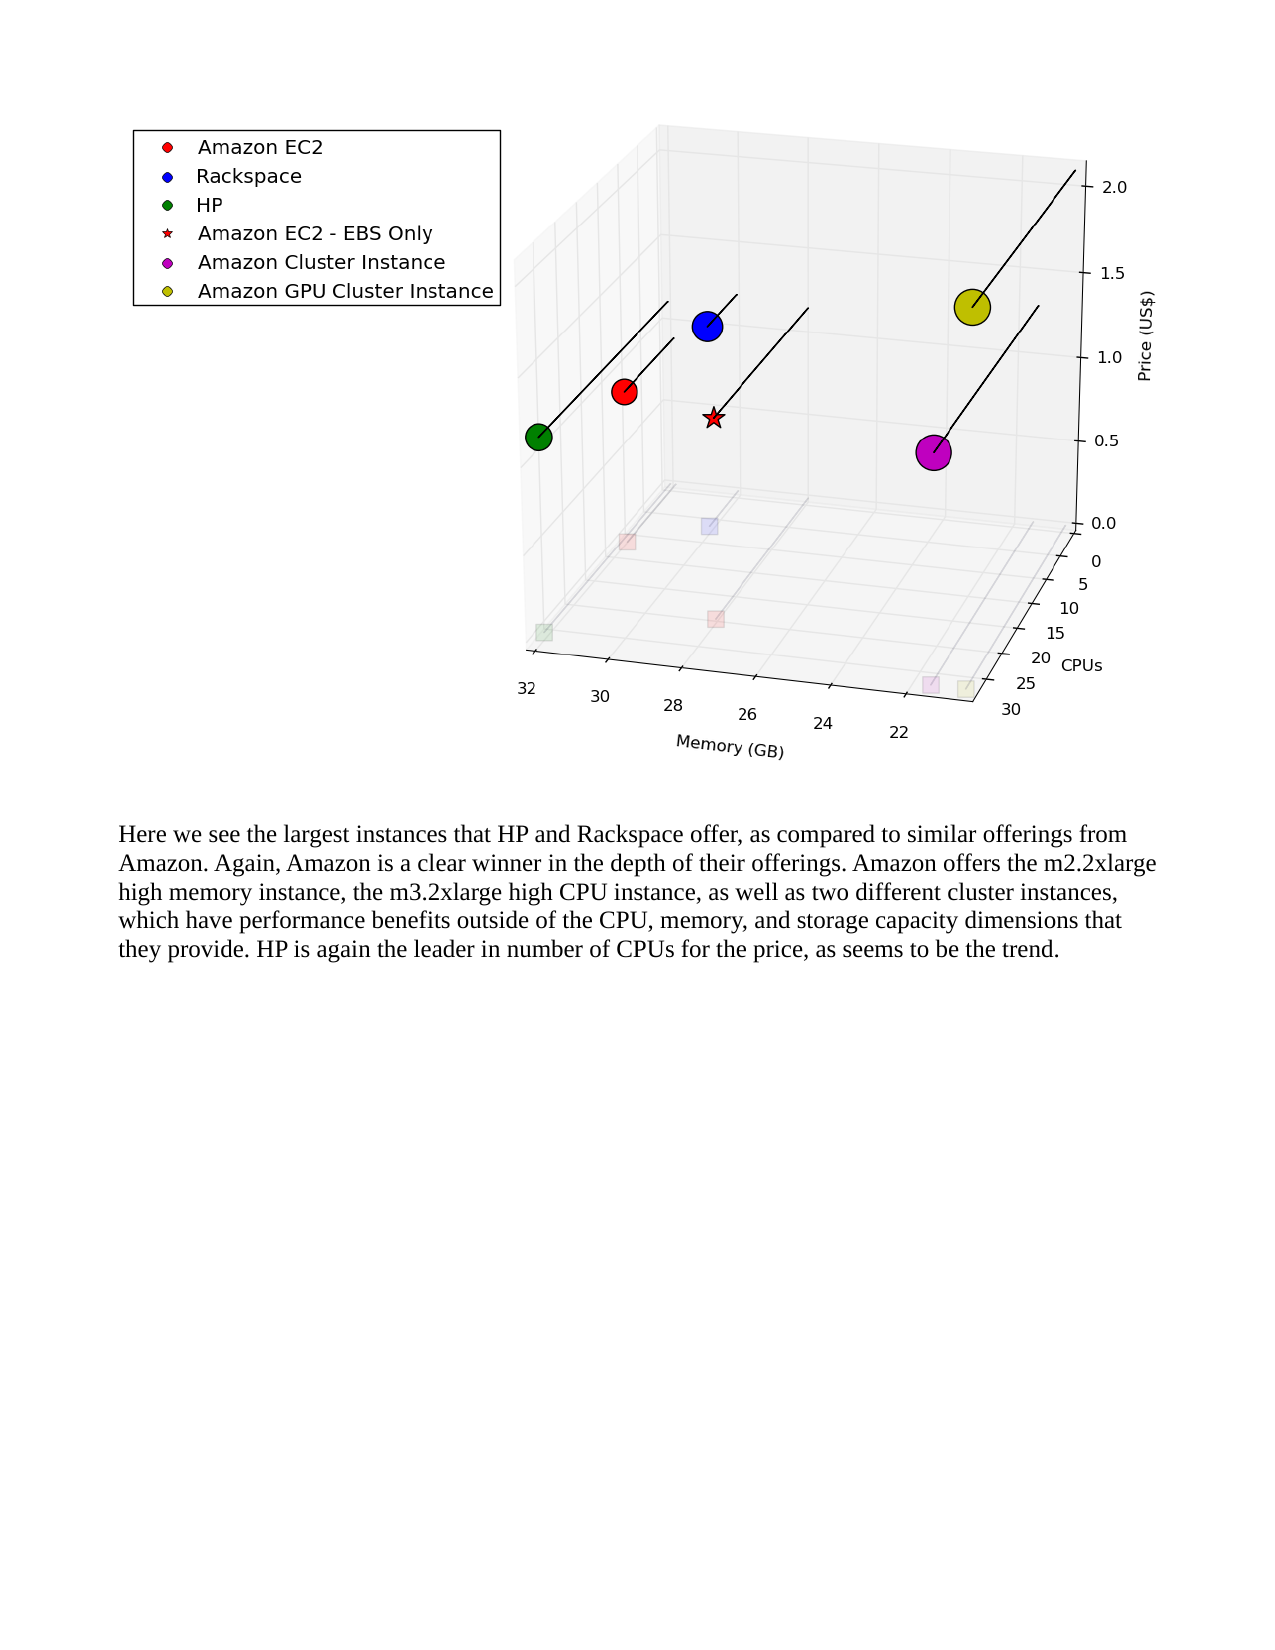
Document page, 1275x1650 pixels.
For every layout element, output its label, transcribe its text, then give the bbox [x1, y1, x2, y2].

picture [118, 118, 1157, 762]
text Here we see the largest instances that HP and Rackspace offer, as compared to similar offerings from Amazon. Again, Amazon is a clear winner in the depth of their offerings. Amazon offers the m2.2xlarge high memory instance, the m3.2xlarge high CPU instance, as well as two different cluster instances, which have performance benefits outside of the CPU, memory, and storage capacity dimensions that they provide. HP is again the leader in number of CPUs for the price, as seems to be the trend. [118, 819, 1157, 963]
